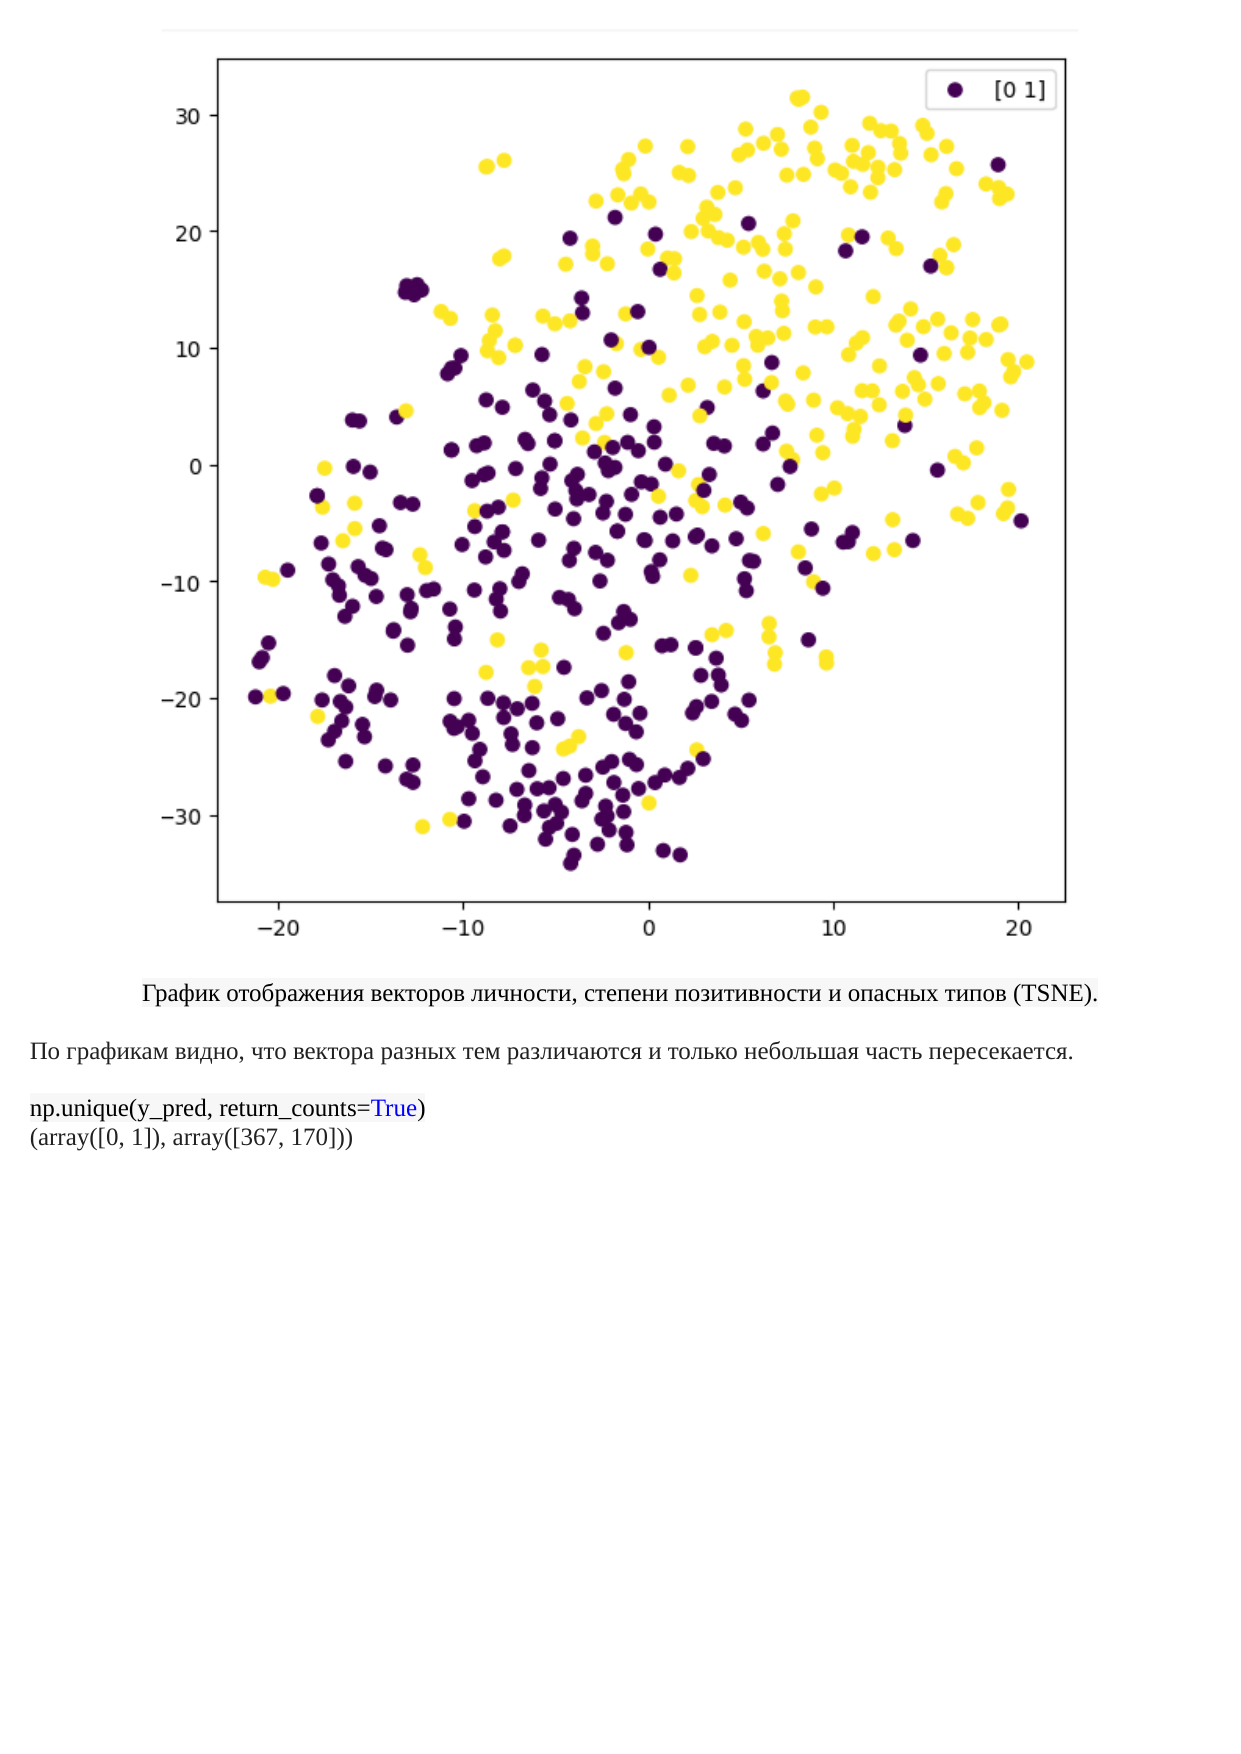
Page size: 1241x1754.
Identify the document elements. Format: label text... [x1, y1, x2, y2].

text np.unique(y_pred, return_counts=True) [29, 1093, 1211, 1122]
text График отображения векторов личности, степени позитивности и опасных типов (TSNE). [29, 978, 1211, 1007]
text (array([0, 1]), array([367, 170])) [29, 1122, 1211, 1151]
picture [161, 29, 1079, 950]
text По графикам видно, что вектора разных тем различаются и только небольшая часть пересекается. [29, 1036, 1211, 1064]
